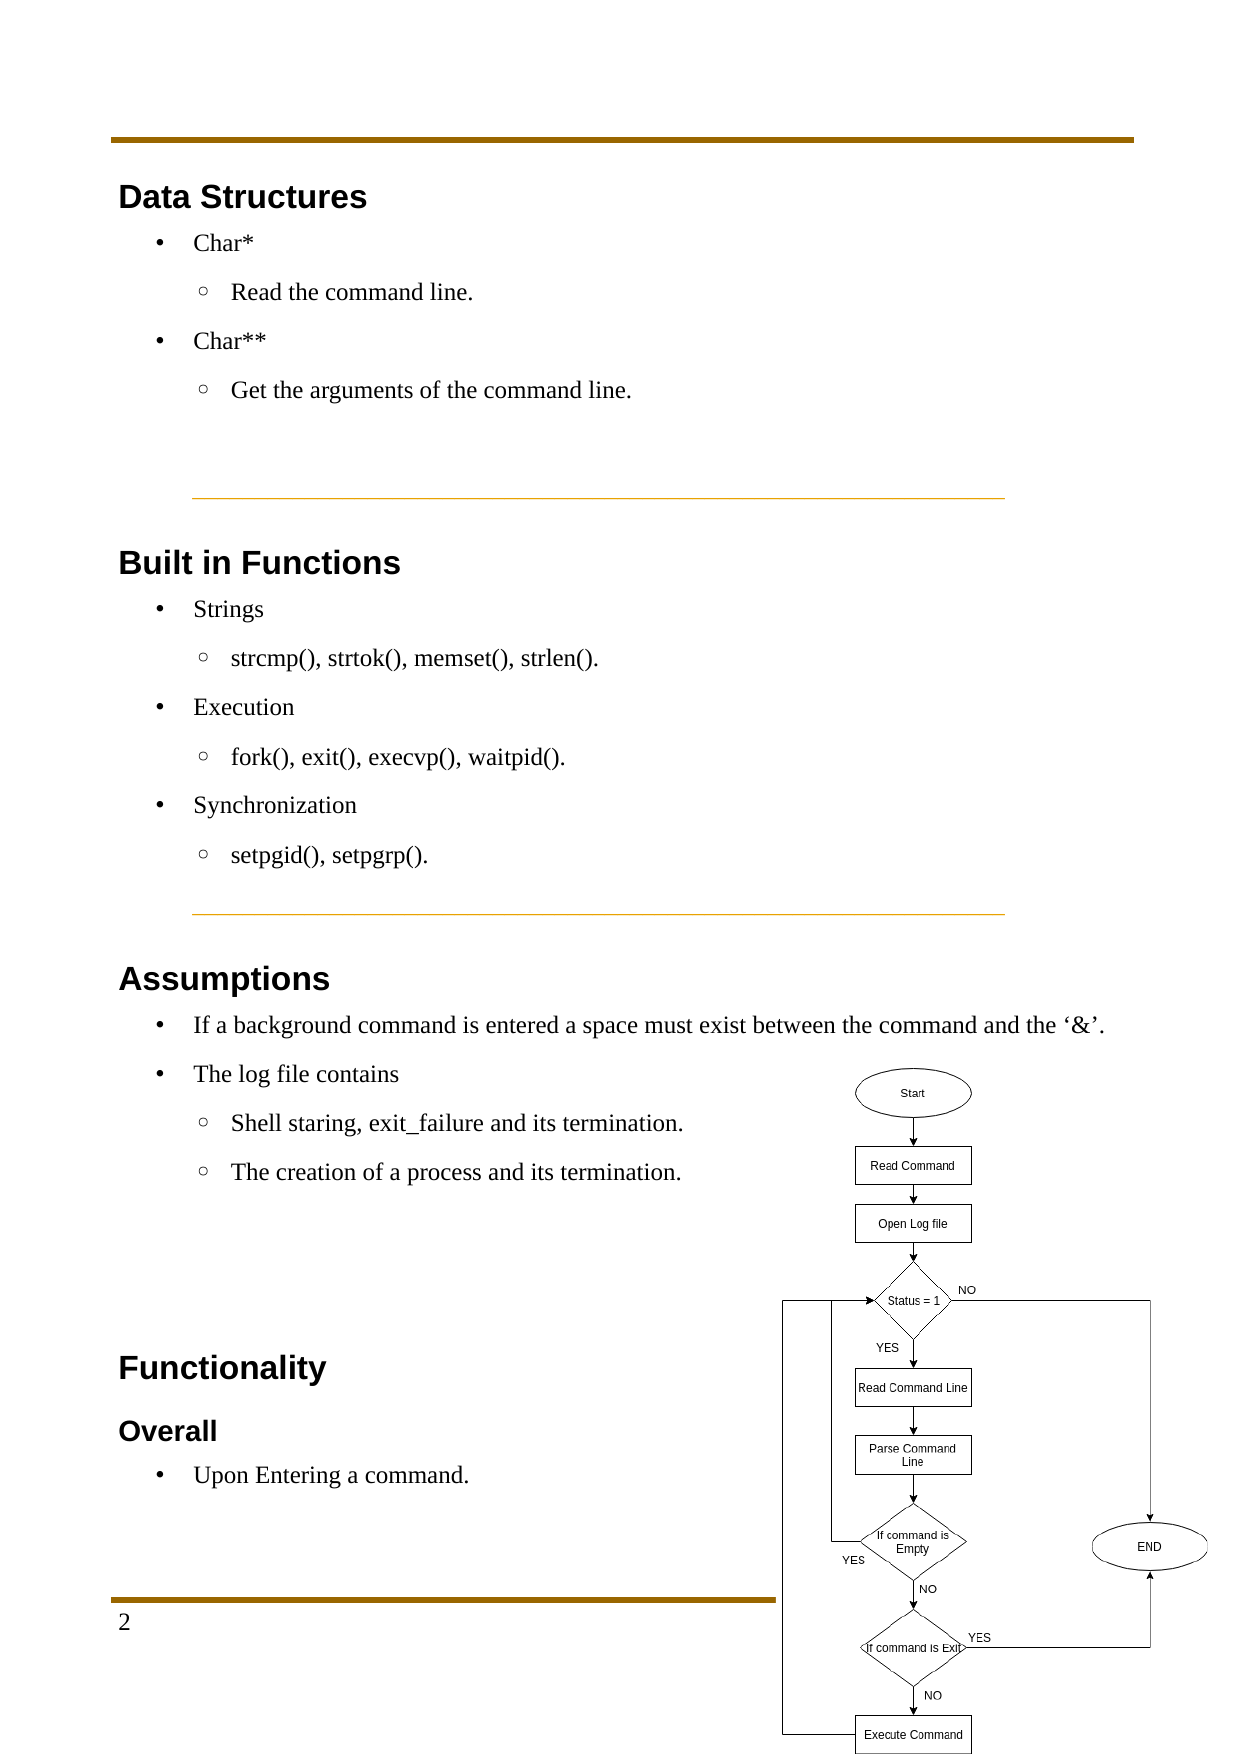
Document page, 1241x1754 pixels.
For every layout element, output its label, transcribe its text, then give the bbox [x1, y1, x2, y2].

subtitle Assumptions [118, 959, 1122, 997]
picture [775, 1068, 1208, 1754]
list Read the command line. [193, 277, 1122, 306]
list strcmp(), strtok(), memset(), strlen(). [193, 643, 1122, 672]
list setpgid(), setpgrp(). [193, 840, 1122, 868]
list Char* [156, 228, 1122, 257]
list Synchronization [156, 791, 1122, 819]
subtitle Functionality [118, 1348, 775, 1387]
list Get the arguments of the command line. [193, 375, 1122, 404]
list Char** [156, 326, 1122, 355]
list Upon Entering a command. [156, 1460, 775, 1489]
subtitle Overall [118, 1414, 775, 1447]
list The creation of a process and its termination. [193, 1157, 775, 1186]
subtitle Built in Functions [118, 543, 1122, 582]
list Strings [156, 594, 1122, 623]
text _________________________________________________________________ [118, 473, 1122, 502]
list Shell staring, exit_failure and its termination. [193, 1108, 775, 1137]
list fork(), exit(), execvp(), waitpid(). [193, 742, 1122, 770]
list If a background command is entered a space must exist between the command and the ‘&’. [156, 1010, 1122, 1038]
list Execution [156, 692, 1122, 721]
text _________________________________________________________________ [118, 889, 1122, 917]
list The log file contains [156, 1059, 1122, 1088]
subtitle Data Structures [118, 177, 1122, 216]
